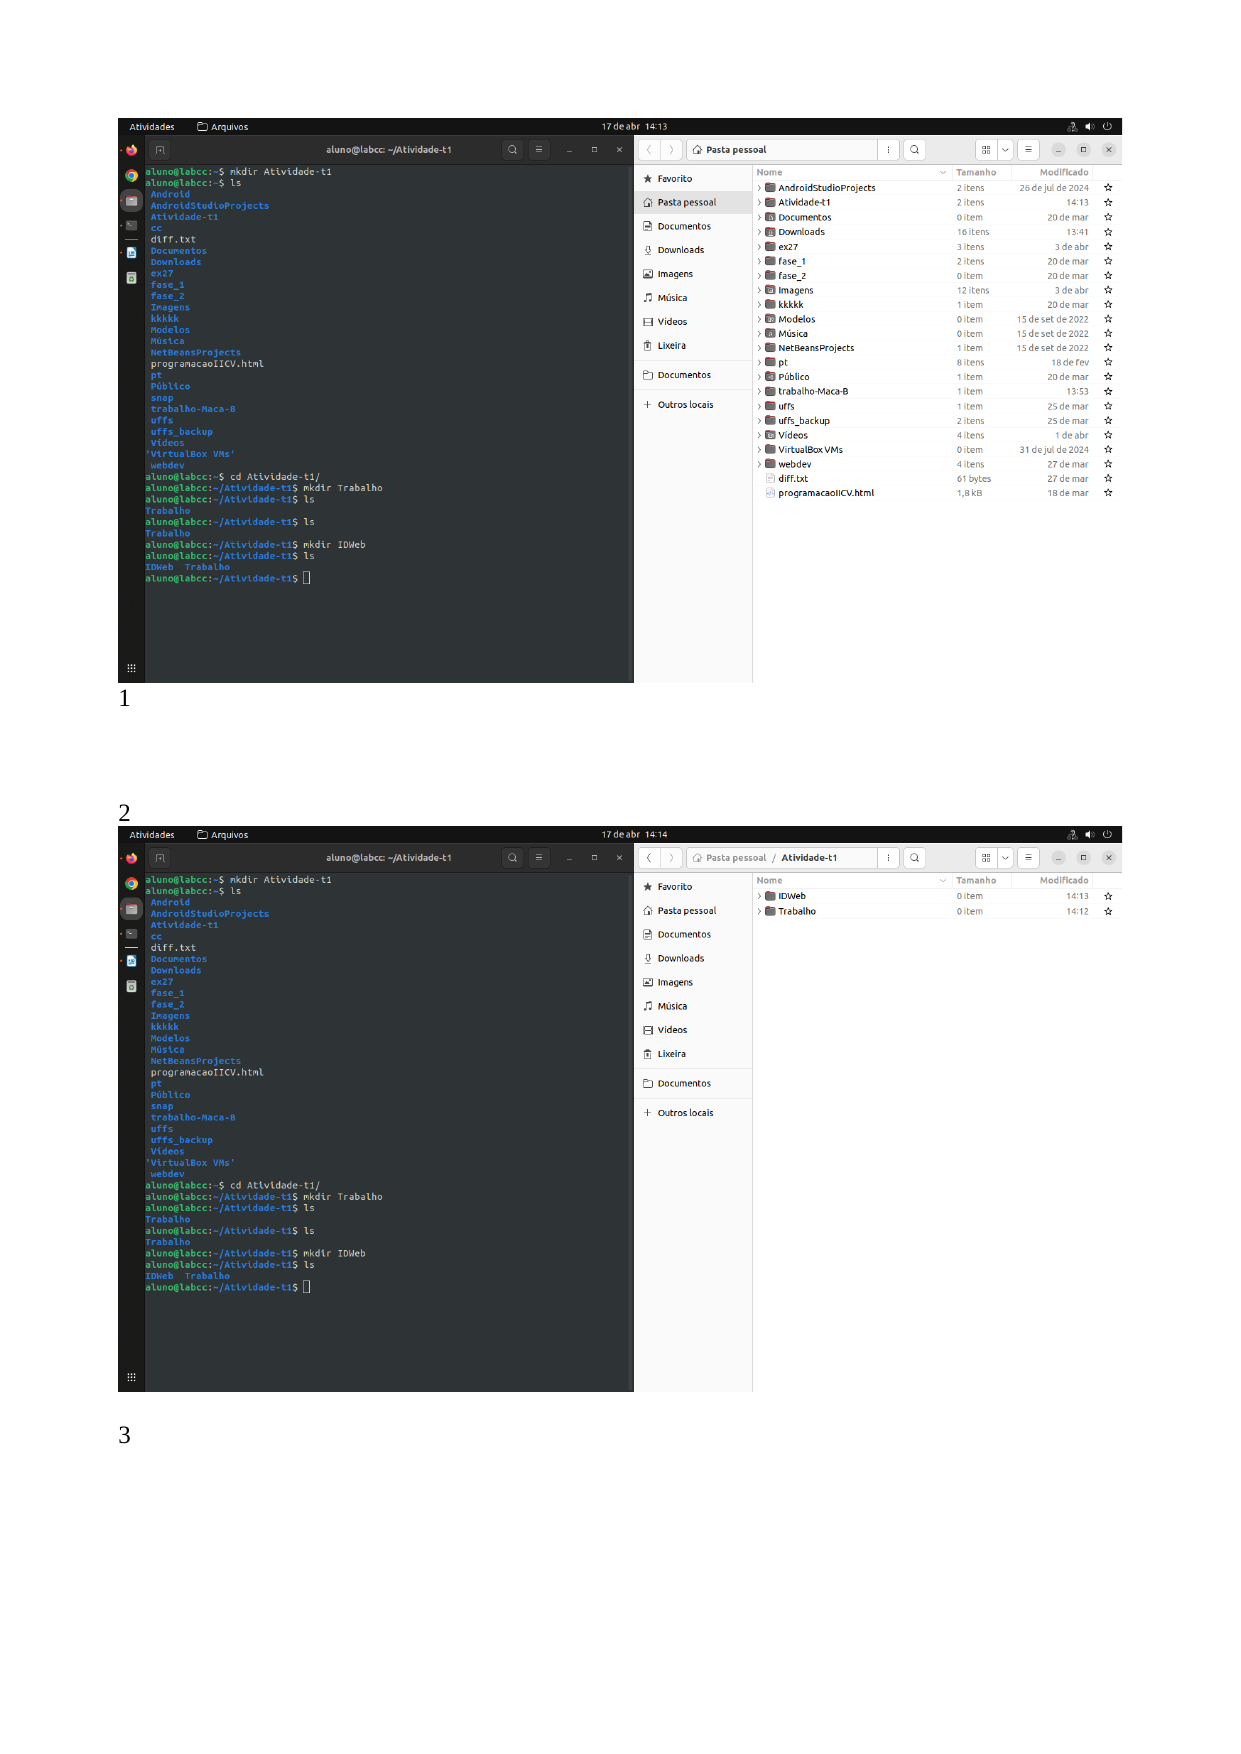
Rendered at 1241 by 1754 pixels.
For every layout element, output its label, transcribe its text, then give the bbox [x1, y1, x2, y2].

text 3 [118, 1420, 1122, 1449]
text 1 [118, 683, 1122, 712]
text 2 [118, 798, 1122, 826]
picture [118, 118, 1123, 683]
picture [118, 826, 1123, 1392]
